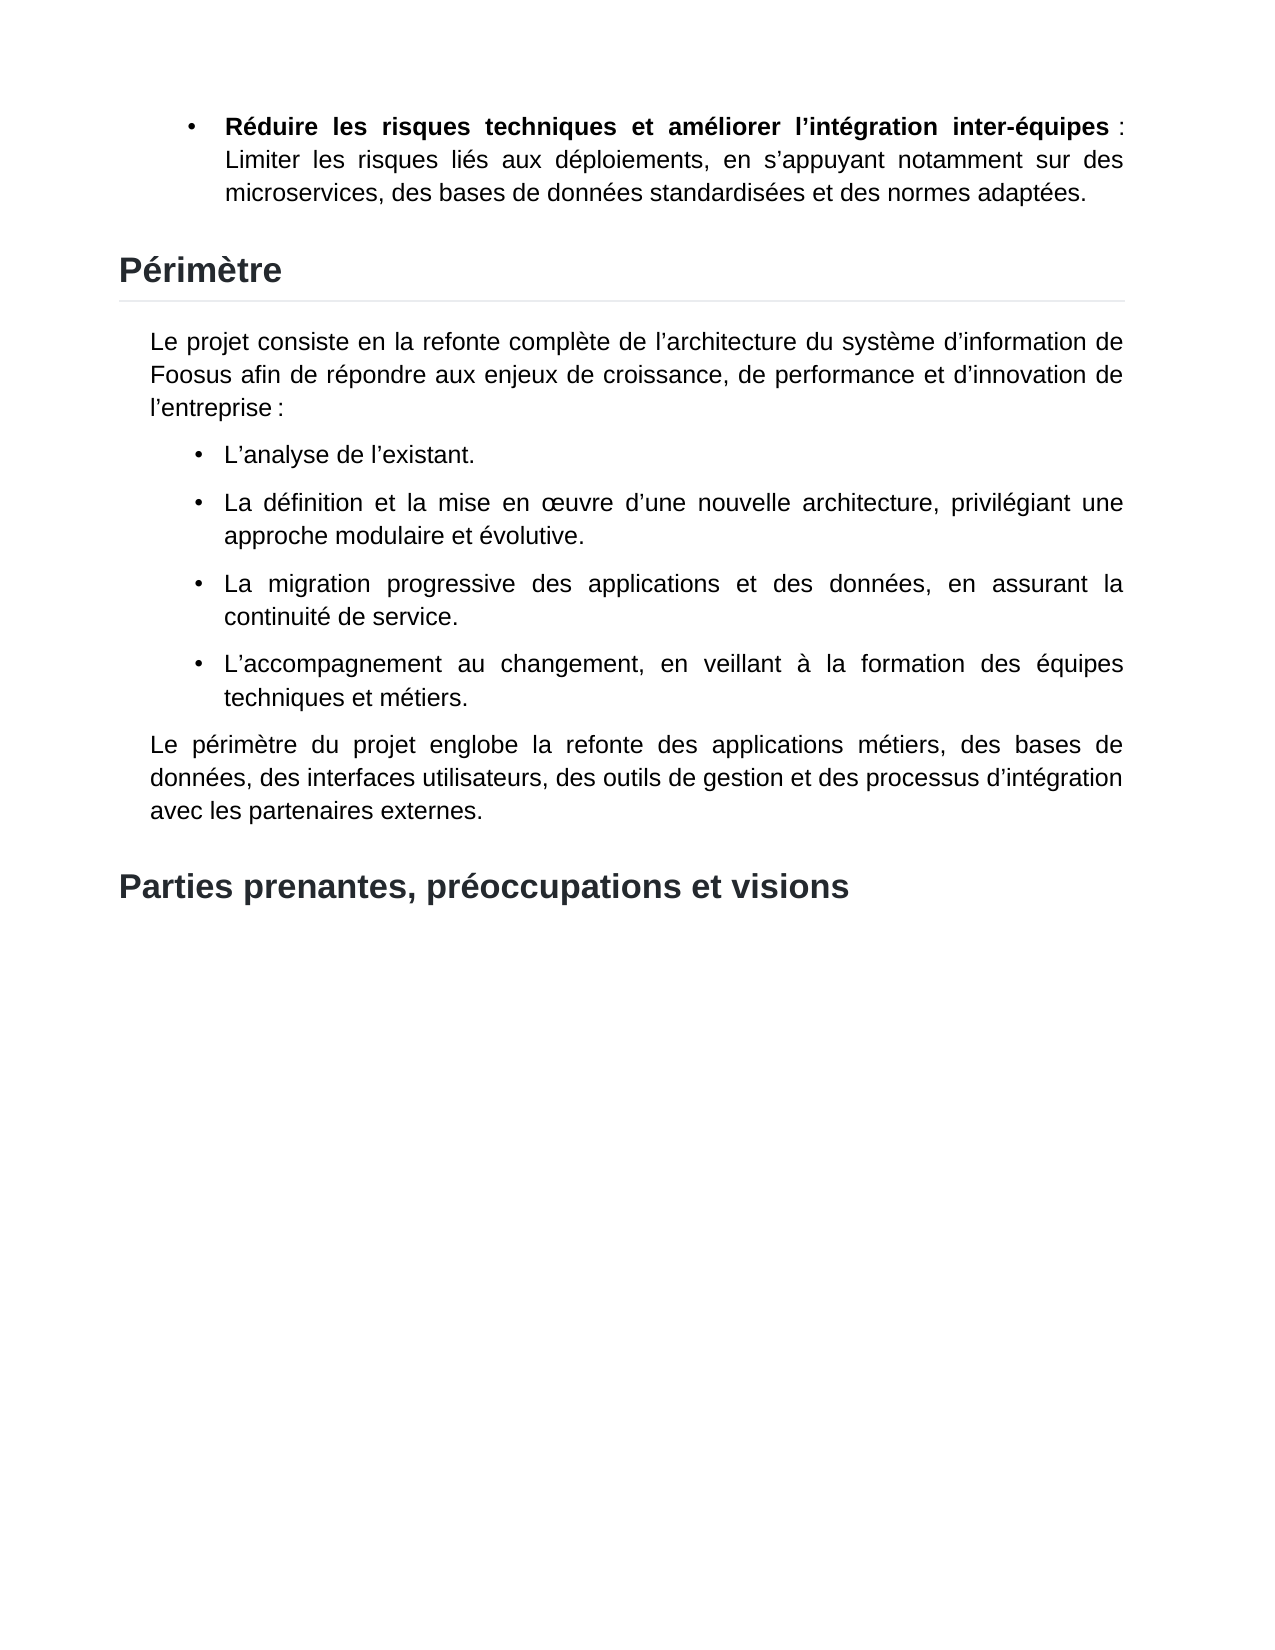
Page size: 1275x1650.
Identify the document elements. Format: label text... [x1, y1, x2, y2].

list La définition et la mise en œuvre d’une nouvelle architecture, privilégiant une approche modulaire et évolutive. [194, 488, 1125, 550]
subtitle Périmètre [119, 249, 1125, 300]
text Le projet consiste en la refonte complète de l’architecture du système d’information de Foosus afin de répondre aux enjeux de croissance, de performance et d’innovation de l’entreprise : [150, 327, 1125, 421]
list L’accompagnement au changement, en veillant à la formation des équipes techniques et métiers. [194, 649, 1125, 711]
list L’analyse de l’existant. [194, 440, 1125, 469]
subtitle Parties prenantes, préoccupations et visions [119, 867, 1125, 906]
list Réduire les risques techniques et améliorer l’intégration inter-équipes : Limiter les risques liés aux déploiements, en s’appuyant notamment sur des microservices, des bases de données standardisées et des normes adaptées. [187, 112, 1125, 207]
text Le périmètre du projet englobe la refonte des applications métiers, des bases de données, des interfaces utilisateurs, des outils de gestion et des processus d’intégration avec les partenaires externes. [150, 730, 1125, 825]
list La migration progressive des applications et des données, en assurant la continuité de service. [194, 569, 1125, 631]
